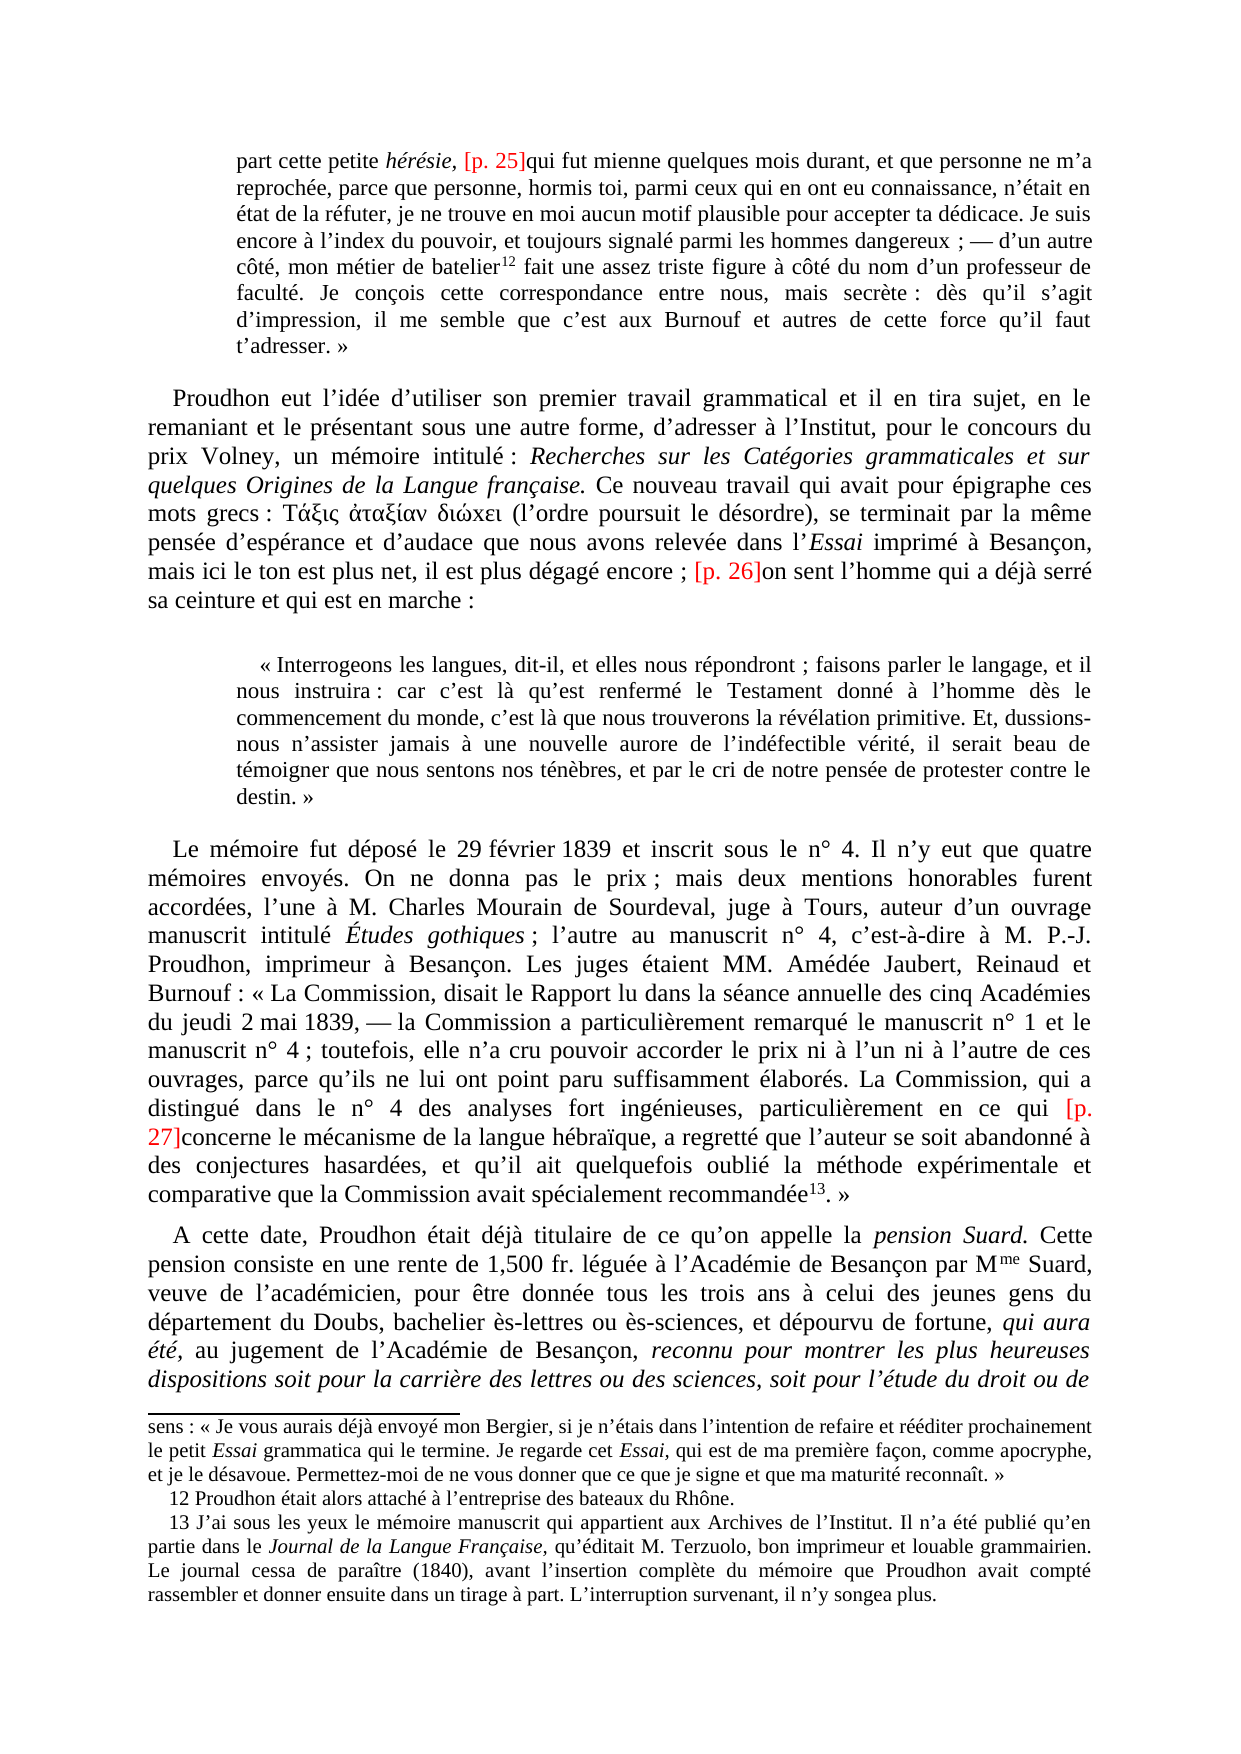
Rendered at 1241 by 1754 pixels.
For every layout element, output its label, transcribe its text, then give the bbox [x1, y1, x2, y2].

text J’ai sous les yeux le mémoire manuscrit qui appartient aux Archives de l’Institut. Il n’a été publié qu’en partie dans le Journal de la Langue Française, qu’éditait M. Terzuolo, bon imprimeur et louable grammairien. Le journal cessa de paraître (1840), avant l’insertion complète du mémoire que Proudhon avait compté rassembler et donner ensuite dans un tirage à part. L’interruption survenant, il n’y songea plus. [148, 1510, 1093, 1606]
text sens : « Je vous aurais déjà envoyé mon Bergier, si je n’étais dans l’intention de refaire et rééditer prochainement le petit Essai grammatica qui le termine. Je regarde cet Essai, qui est de ma première façon, comme apocryphe, et je le désavoue. Permettez-moi de ne vous donner que ce que je signe et que ma maturité reconnaît. » [148, 1414, 1093, 1486]
text « Tu dois penser que je me trouverais singulièrement flatté du projet dont tu me fais part ; mais je crains bien que cette espèce de revanche que tu me proposes de prendre avec moi n’aboutisse à me rendre ridicule. Tu n’aurais guère pour prétexte que l’idée que j’ai émise autrefois dans cet Essai de Grammaire sur la possibilité de prouver l’unité du genre humain par l’unité d’origine des langues ; idée dont je suis bien revenu, l’identité ne tenant pas, selon mon opinion présente, à l’exacte uniformité du type, non plus qu’à la communauté de la souche, ainsi qu’au décalquement, si je puis ainsi dire, d’une prétendue langue primitive. A part cette petite hérésie, [p. 25]qui fut mienne quelques mois durant, et que personne ne m’a reprochée, parce que personne, hormis toi, parmi ceux qui en ont eu connaissance, n’était en état de la réfuter, je ne trouve en moi aucun motif plausible pour accepter ta dédicace. Je suis encore à l’index du pouvoir, et toujours signalé parmi les hommes dangereux ; — d’un autre côté, mon métier de batelier fait une assez triste figure à côté du nom d’un professeur de faculté. Je conçois cette correspondance entre nous, mais secrète : dès qu’il s’agit d’impression, il me semble que c’est aux Burnouf et autres de cette force qu’il faut t’adresser. » [236, 148, 1093, 358]
text A cette date, Proudhon était déjà titulaire de ce qu’on appelle la pension Suard. Cette pension consiste en une rente de 1,500 fr. léguée à l’Académie de Besançon par Mme Suard, veuve de l’académicien, pour être donnée tous les trois ans à celui des jeunes gens du département du Doubs, bachelier ès-lettres ou ès-sciences, et dépourvu de fortune, qui aura été, au jugement de l’Académie de Besançon, reconnu pour montrer les plus heureuses dispositions soit pour la carrière des lettres ou des sciences, soit pour l’étude du droit ou de [148, 1220, 1093, 1393]
text Proudhon était alors attaché à l’entreprise des bateaux du Rhône. [148, 1486, 1093, 1510]
text « Interrogeons les langues, dit-il, et elles nous répondront ; faisons parler le langage, et il nous instruira : car c’est là qu’est renfermé le Testament donné à l’homme dès le commencement du monde, c’est là que nous trouverons la révélation primitive. Et, dussions-nous n’assister jamais à une nouvelle aurore de l’indéfectible vérité, il serait beau de témoigner que nous sentons nos ténèbres, et par le cri de notre pensée de protester contre le destin. » [236, 651, 1093, 809]
text Proudhon eut l’idée d’utiliser son premier travail grammatical et il en tira sujet, en le remaniant et le présentant sous une autre forme, d’adresser à l’Institut, pour le concours du prix Volney, un mémoire intitulé : Recherches sur les Catégories grammaticales et sur quelques Origines de la Langue française. Ce nouveau travail qui avait pour épigraphe ces mots grecs : Tάξις ἀταξίαν διώхει (l’ordre poursuit le désordre), se terminait par la même pensée d’espérance et d’audace que nous avons relevée dans l’Essai imprimé à Besançon, mais ici le ton est plus net, il est plus dégagé encore ; [p. 26]on sent l’homme qui a déjà serré sa ceinture et qui est en marche : [148, 383, 1093, 613]
text Le mémoire fut déposé le 29 février 1839 et inscrit sous le n° 4. Il n’y eut que quatre mémoires envoyés. On ne donna pas le prix ; mais deux mentions honorables furent accordées, l’une à M. Charles Mourain de Sourdeval, juge à Tours, auteur d’un ouvrage manuscrit intitulé Études gothiques ; l’autre au manuscrit n° 4, c’est-à-dire à M. P.-J. Proudhon, imprimeur à Besançon. Les juges étaient MM. Amédée Jaubert, Reinaud et Burnouf : « La Commission, disait le Rapport lu dans la séance annuelle des cinq Académies du jeudi 2 mai 1839, — la Commission a particulièrement remarqué le manuscrit n° 1 et le manuscrit n° 4 ; toutefois, elle n’a cru pouvoir accorder le prix ni à l’un ni à l’autre de ces ouvrages, parce qu’ils ne lui ont point paru suffisamment élaborés. La Commission, qui a distingué dans le n° 4 des analyses fort ingénieuses, particulièrement en ce qui [p. 27]concerne le mécanisme de la langue hébraïque, a regretté que l’auteur se soit abandonné à des conjectures hasardées, et qu’il ait quelquefois oublié la méthode expérimentale et comparative que la Commission avait spécialement recommandée. » [148, 834, 1093, 1208]
